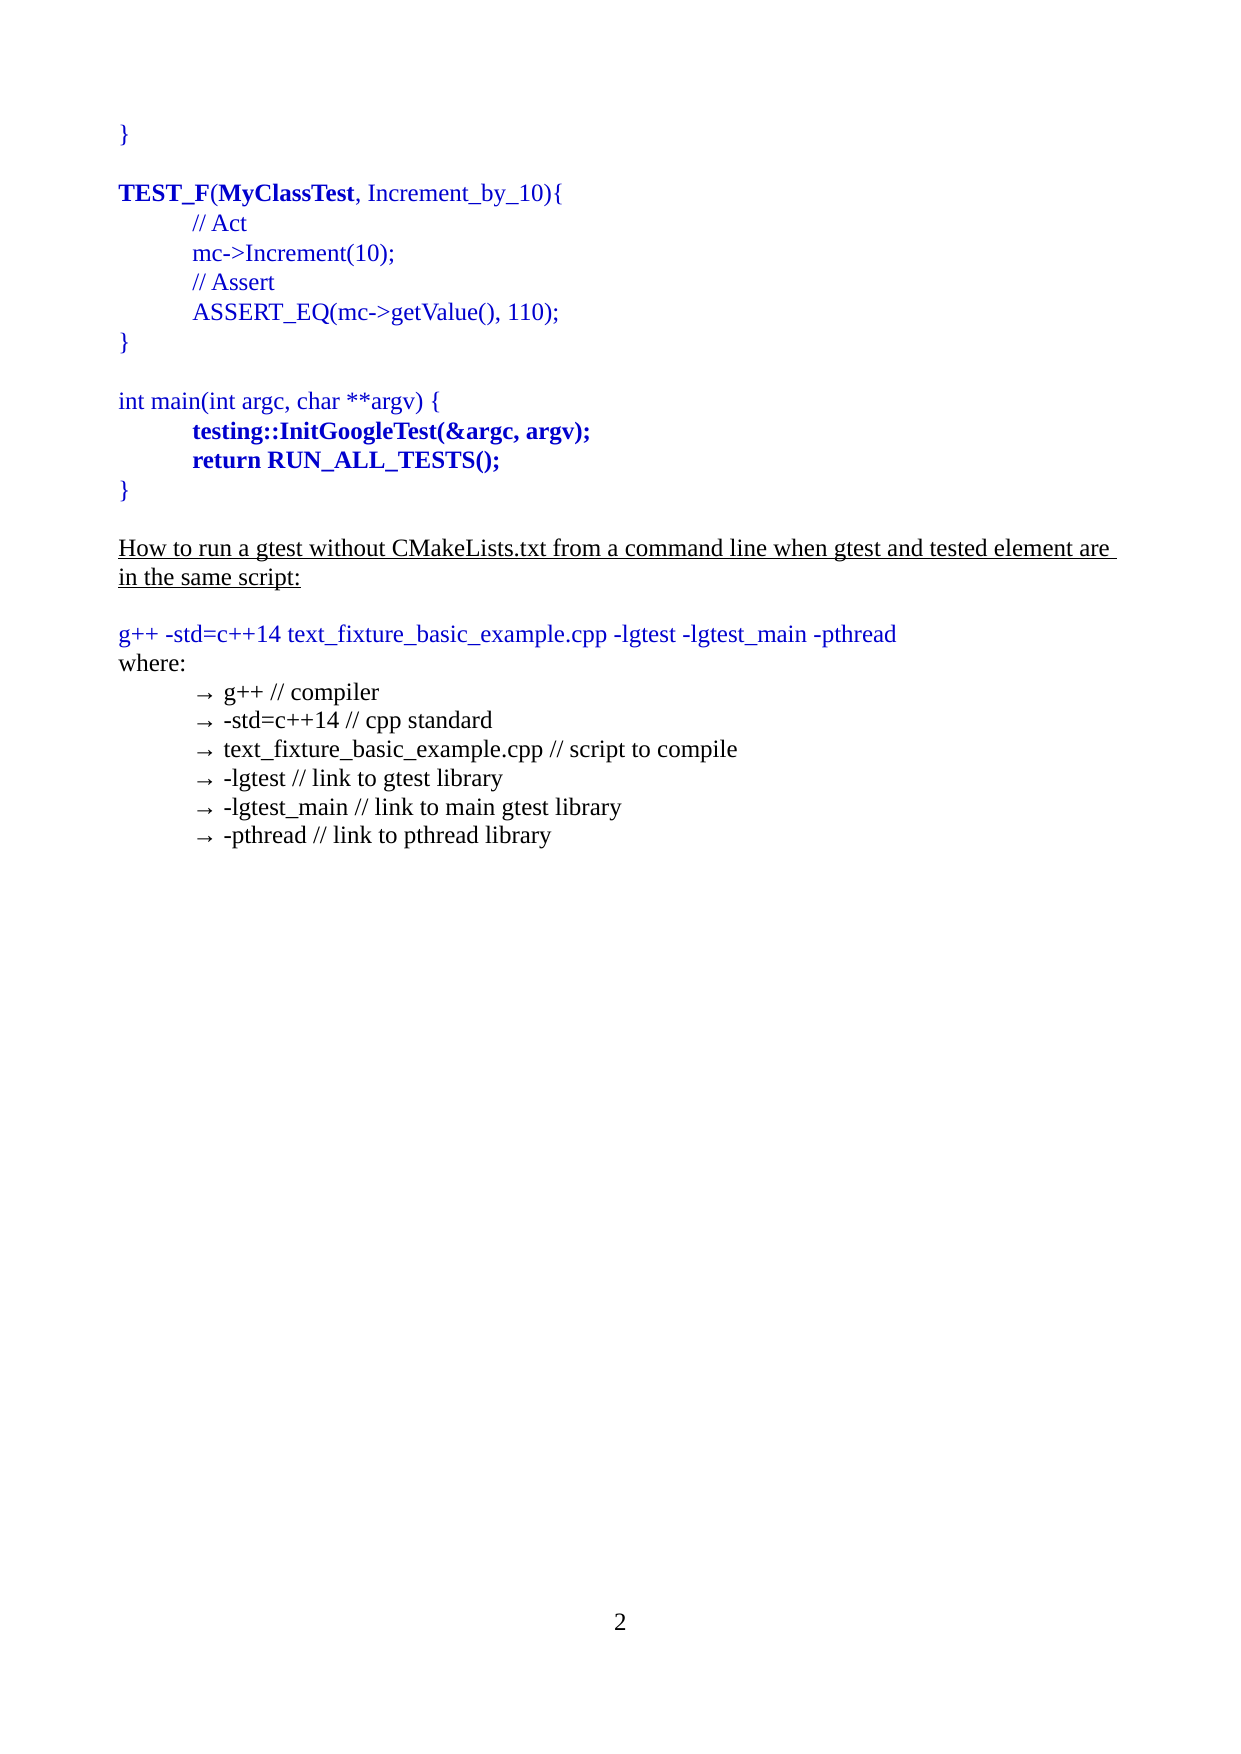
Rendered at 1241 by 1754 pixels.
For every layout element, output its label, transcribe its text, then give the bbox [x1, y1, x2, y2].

text → g++ // compiler [118, 677, 1122, 705]
text → -pthread // link to pthread library [118, 820, 1122, 849]
text How to run a gtest without CMakeLists.txt from a command line when gtest and tested element are in the same script: [118, 533, 1122, 590]
text ASSERT_EQ(mc->getValue(), 110); [118, 296, 1122, 326]
text testing::InitGoogleTest(&argc, argv); [118, 415, 1122, 445]
text mc->Increment(10); [118, 237, 1122, 267]
text } [118, 326, 1122, 356]
text return RUN_ALL_TESTS(); [118, 445, 1122, 474]
text int main(int argc, char **argv) { [118, 385, 1122, 415]
text → -lgtest // link to gtest library [118, 763, 1122, 792]
text → text_fixture_basic_example.cpp // script to compile [118, 734, 1122, 763]
text // Assert [118, 267, 1122, 296]
text → -std=c++14 // cpp standard [118, 705, 1122, 734]
text → -lgtest_main // link to main gtest library [118, 792, 1122, 820]
text TEST_F(MyClassTest, Increment_by_10){ [118, 177, 1122, 207]
text g++ -std=c++14 text_fixture_basic_example.cpp -lgtest -lgtest_main -pthread [118, 619, 1122, 648]
text } [118, 474, 1122, 504]
text // Act [118, 207, 1122, 237]
text } [118, 118, 1122, 148]
text where: [118, 648, 1122, 677]
